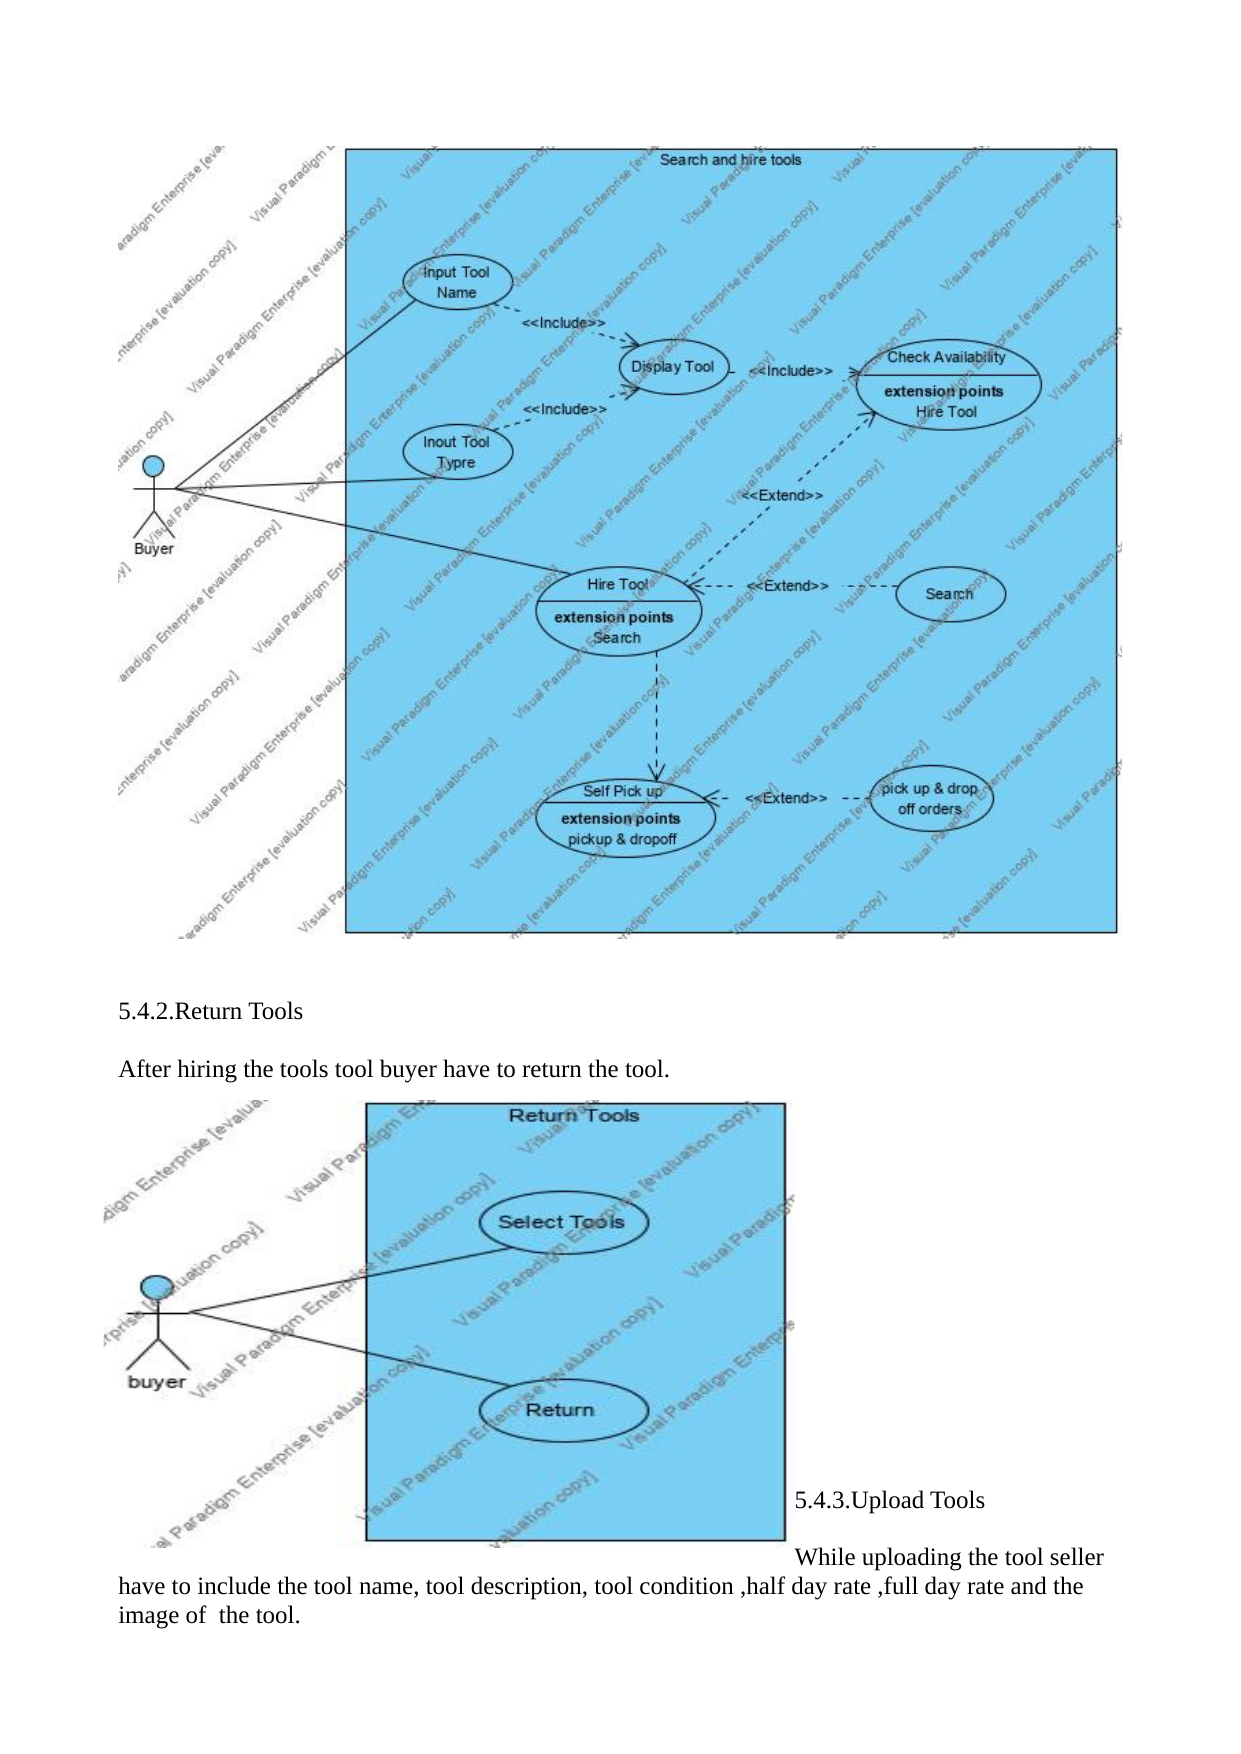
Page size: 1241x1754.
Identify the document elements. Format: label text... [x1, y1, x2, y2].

text While uploading the tool seller have to include the tool name, tool description, tool condition ,half day rate ,full day rate and the image of the tool. [118, 1542, 1122, 1629]
picture [103, 1100, 795, 1548]
text After hiring the tools tool buyer have to return the tool. [118, 1054, 1122, 1082]
picture [118, 146, 1123, 939]
text 5.4.3.Upload Tools [795, 1485, 1122, 1514]
text 5.4.2.Return Tools [118, 996, 1122, 1025]
